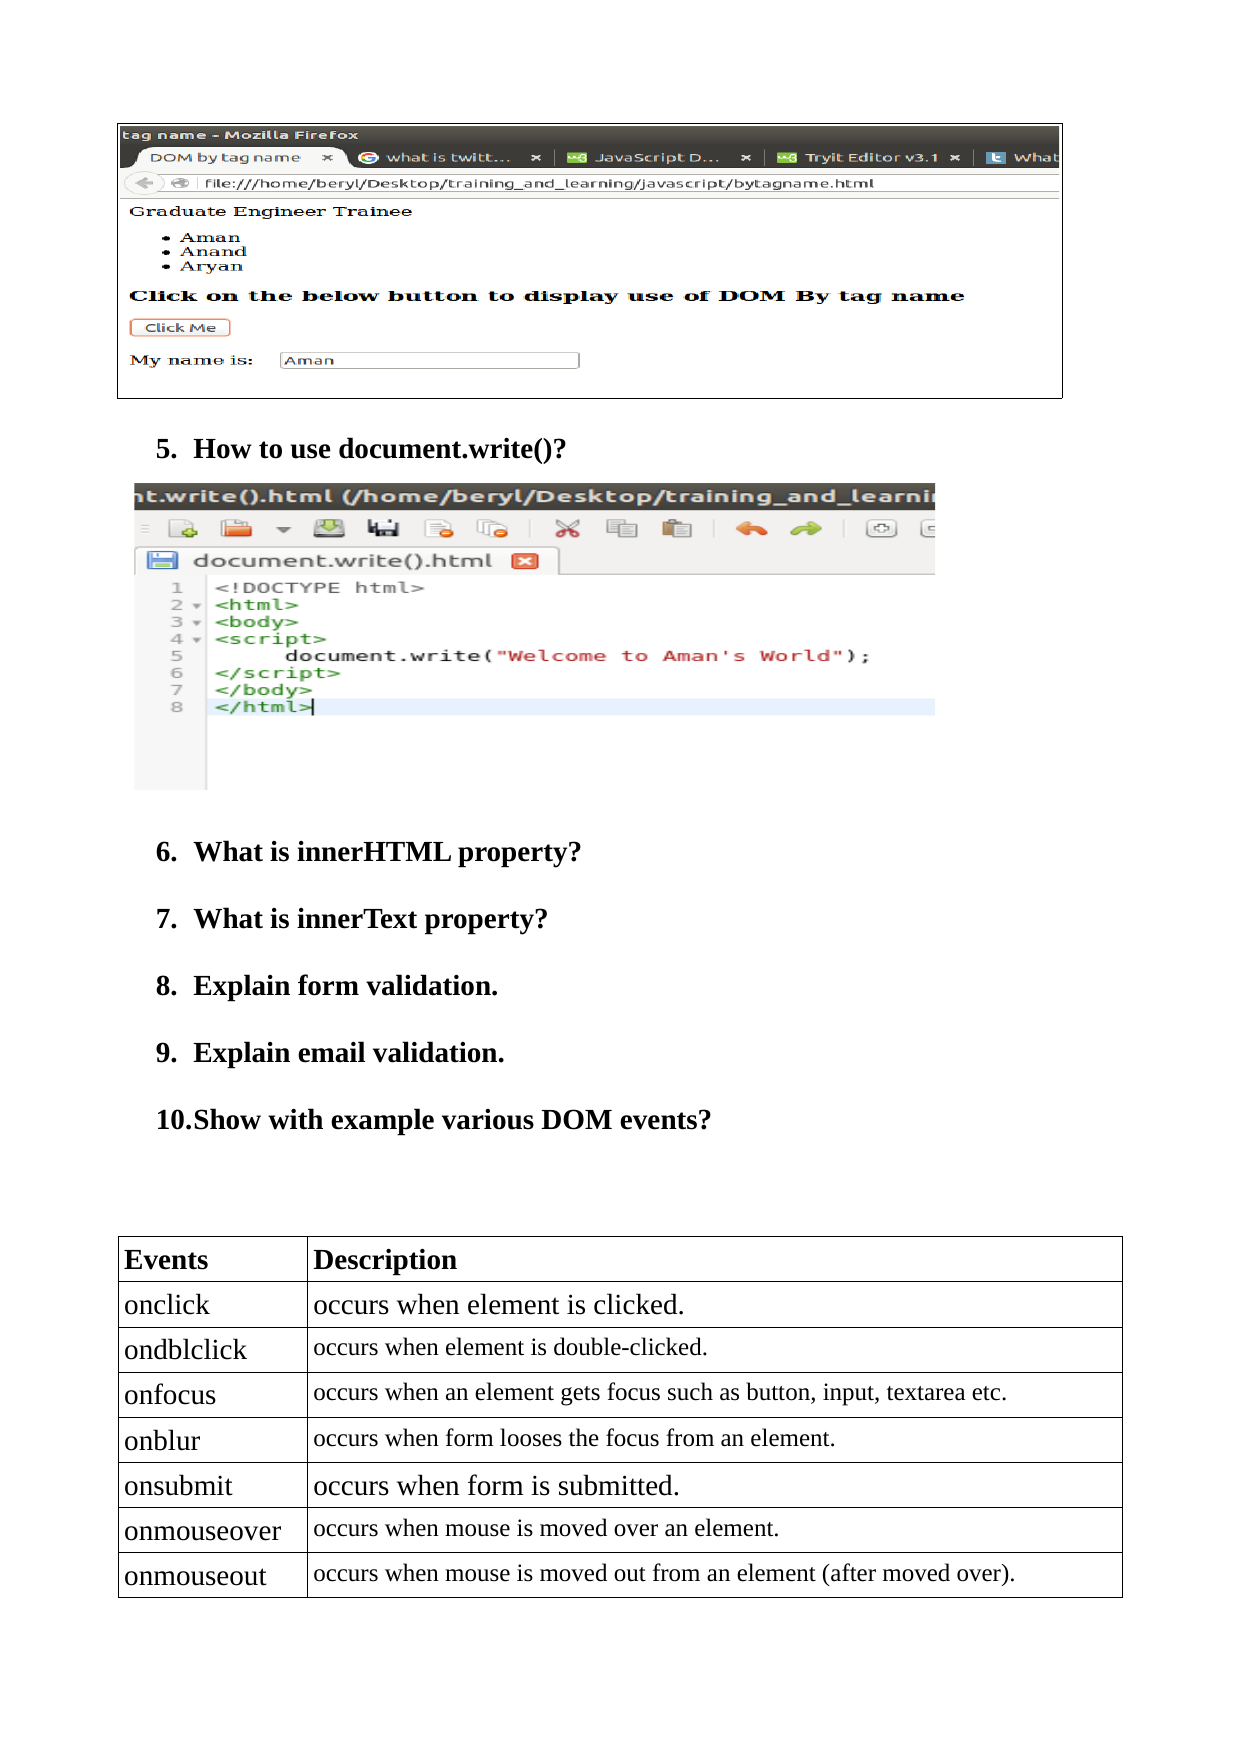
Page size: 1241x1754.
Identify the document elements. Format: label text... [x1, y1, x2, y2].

table_cell occurs when an element gets focus such as button, input, textarea etc. [308, 1373, 1122, 1417]
table_cell occurs when form is submitted. [308, 1463, 1122, 1507]
table_cell onsubmit [119, 1463, 307, 1507]
list Explain email validation. [156, 1035, 1122, 1069]
table_cell onblur [119, 1418, 307, 1462]
table_header Events [119, 1237, 307, 1281]
list How to use document.write()? [156, 431, 1122, 465]
list What is innerHTML property? [156, 834, 1122, 867]
list What is innerText property? [156, 901, 1122, 934]
list Explain form validation. [156, 968, 1122, 1002]
table_cell onmouseover [119, 1508, 307, 1552]
table_cell onmouseout [119, 1553, 307, 1597]
table_cell onfocus [119, 1373, 307, 1417]
list Show with example various DOM events? [156, 1102, 1122, 1136]
table_cell occurs when element is double-clicked. [308, 1328, 1122, 1372]
table_cell ondblclick [119, 1328, 307, 1372]
table_cell onclick [119, 1282, 307, 1327]
table_cell occurs when mouse is moved out from an element (after moved over). [308, 1553, 1122, 1597]
table_header Description [308, 1237, 1122, 1281]
table_cell occurs when mouse is moved over an element. [308, 1508, 1122, 1552]
table_cell occurs when form looses the focus from an element. [308, 1418, 1122, 1462]
table_cell occurs when element is clicked. [308, 1282, 1122, 1327]
